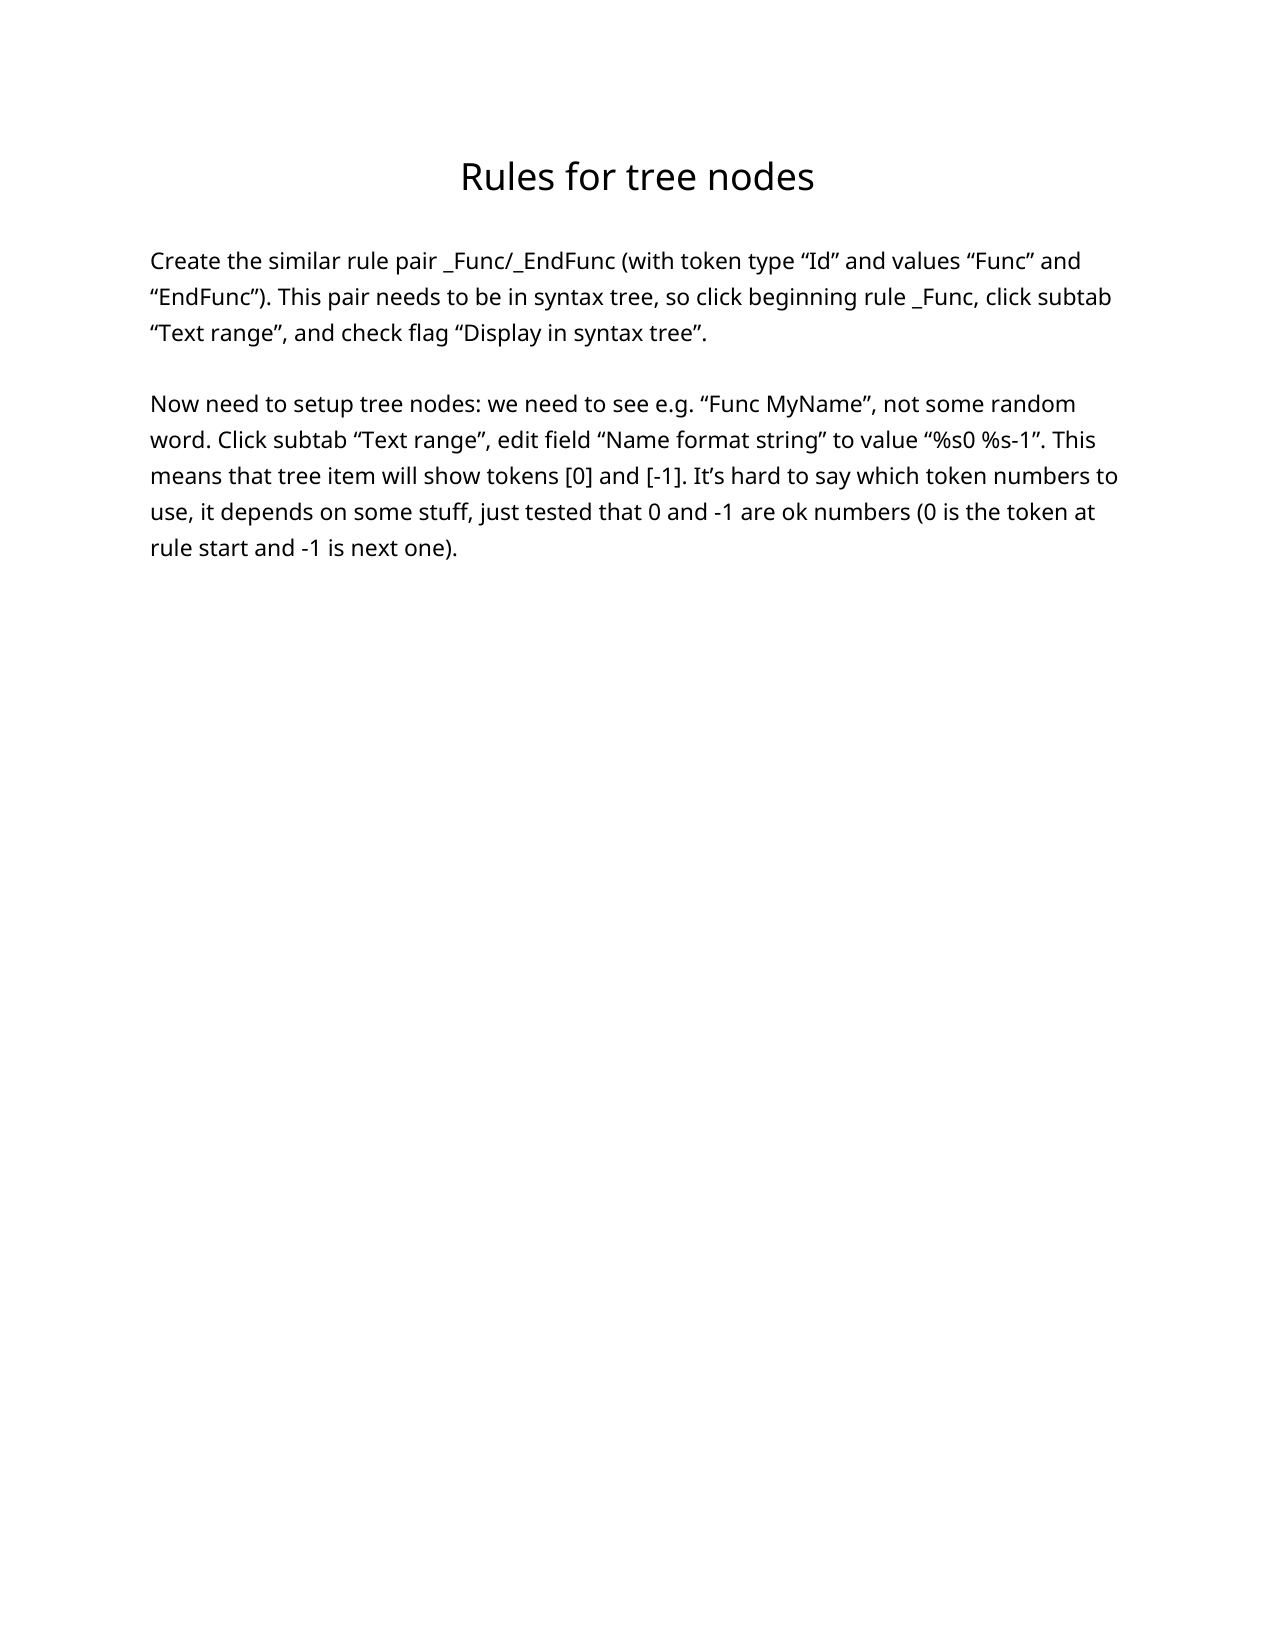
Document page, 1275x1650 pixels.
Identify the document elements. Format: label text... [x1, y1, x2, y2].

subtitle Rules for tree nodes [150, 150, 1125, 201]
text Create the similar rule pair _Func/_EndFunc (with token type “Id” and values “Func” and “EndFunc”). This pair needs to be in syntax tree, so click beginning rule _Func, click subtab “Text range”, and check flag “Display in syntax tree”. [150, 244, 1125, 348]
text Now need to setup tree nodes: we need to see e.g. “Func MyName”, not some random word. Click subtab “Text range”, edit field “Name format string” to value “%s0 %s-1”. This means that tree item will show tokens [0] and [-1]. It’s hard to say which token numbers to use, it depends on some stuff, just tested that 0 and -1 are ok numbers (0 is the token at rule start and -1 is next one). [150, 388, 1125, 563]
